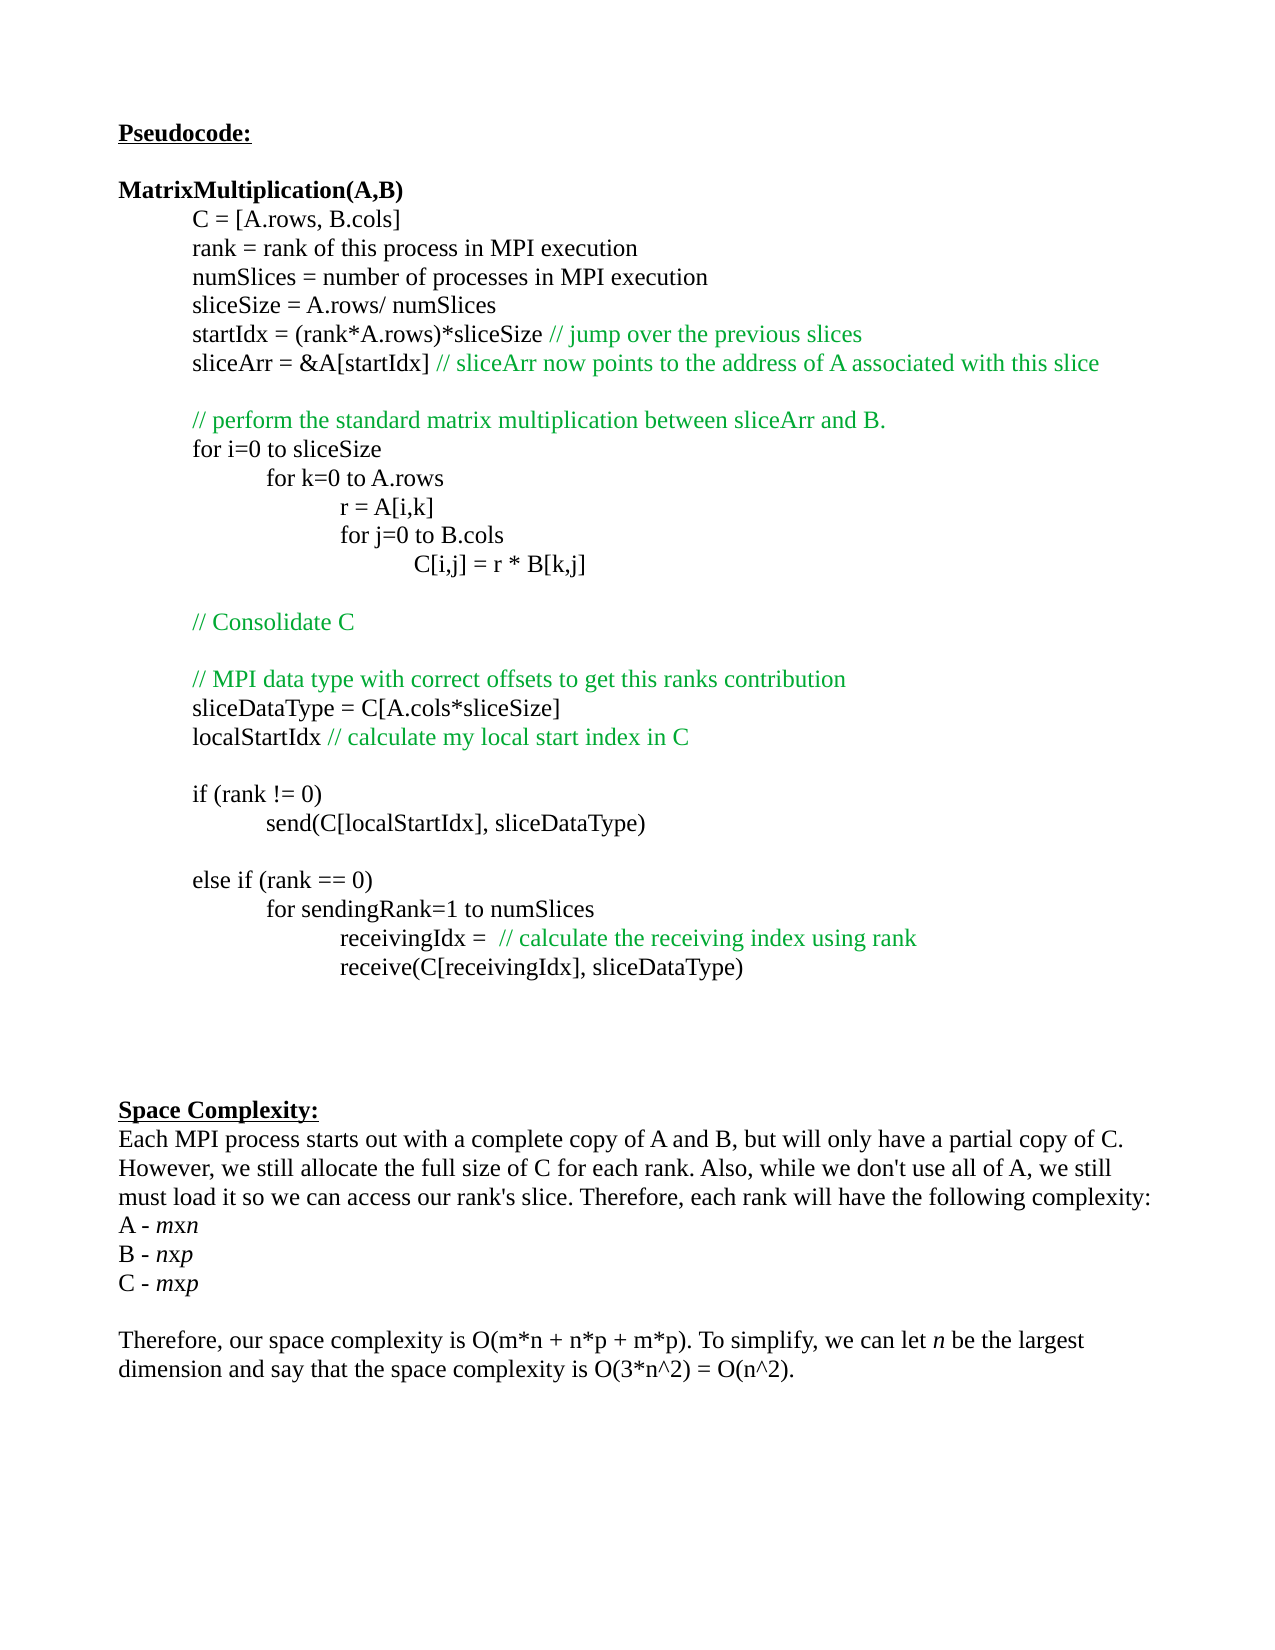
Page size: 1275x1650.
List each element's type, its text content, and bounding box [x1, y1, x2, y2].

text rank = rank of this process in MPI execution [118, 233, 1157, 262]
text // perform the standard matrix multiplication between sliceArr and B. [118, 406, 1157, 434]
text B - nxp [118, 1239, 1157, 1268]
text C[i,j] = r * B[k,j] [118, 549, 1157, 578]
text for j=0 to B.cols [118, 521, 1157, 549]
text C - mxp [118, 1268, 1157, 1297]
text // Consolidate C [118, 607, 1157, 636]
text // MPI data type with correct offsets to get this ranks contribution [118, 664, 1157, 693]
text numSlices = number of processes in MPI execution [118, 262, 1157, 291]
text sliceSize = A.rows/ numSlices [118, 291, 1157, 319]
text for i=0 to sliceSize [118, 434, 1157, 463]
text localStartIdx // calculate my local start index in C [118, 722, 1157, 751]
text A - mxn [118, 1211, 1157, 1239]
text Each MPI process starts out with a complete copy of A and B, but will only have a partial copy of C. However, we still allocate the full size of C for each rank. Also, while we don't use all of A, we still must load it so we can access our rank's slice. Therefore, each rank will have the following complexity: [118, 1124, 1157, 1211]
text Pseudocode: [118, 118, 1157, 147]
text r = A[i,k] [118, 492, 1157, 521]
text for k=0 to A.rows [118, 463, 1157, 492]
text for sendingRank=1 to numSlices [118, 894, 1157, 923]
text send(C[localStartIdx], sliceDataType) [118, 808, 1157, 837]
text Space Complexity: [118, 1096, 1157, 1124]
text startIdx = (rank*A.rows)*sliceSize // jump over the previous slices [118, 319, 1157, 348]
text C = [A.rows, B.cols] [118, 204, 1157, 233]
text sliceArr = &A[startIdx] // sliceArr now points to the address of A associated with this slice [118, 348, 1157, 377]
text MatrixMultiplication(A,B) [118, 176, 1157, 204]
text if (rank != 0) [118, 779, 1157, 808]
text receive(C[receivingIdx], sliceDataType) [118, 952, 1157, 981]
text receivingIdx = // calculate the receiving index using rank [118, 923, 1157, 952]
text sliceDataType = C[A.cols*sliceSize] [118, 693, 1157, 722]
text else if (rank == 0) [118, 866, 1157, 894]
text Therefore, our space complexity is O(m*n + n*p + m*p). To simplify, we can let n be the largest dimension and say that the space complexity is O(3*n^2) = O(n^2). [118, 1326, 1157, 1383]
